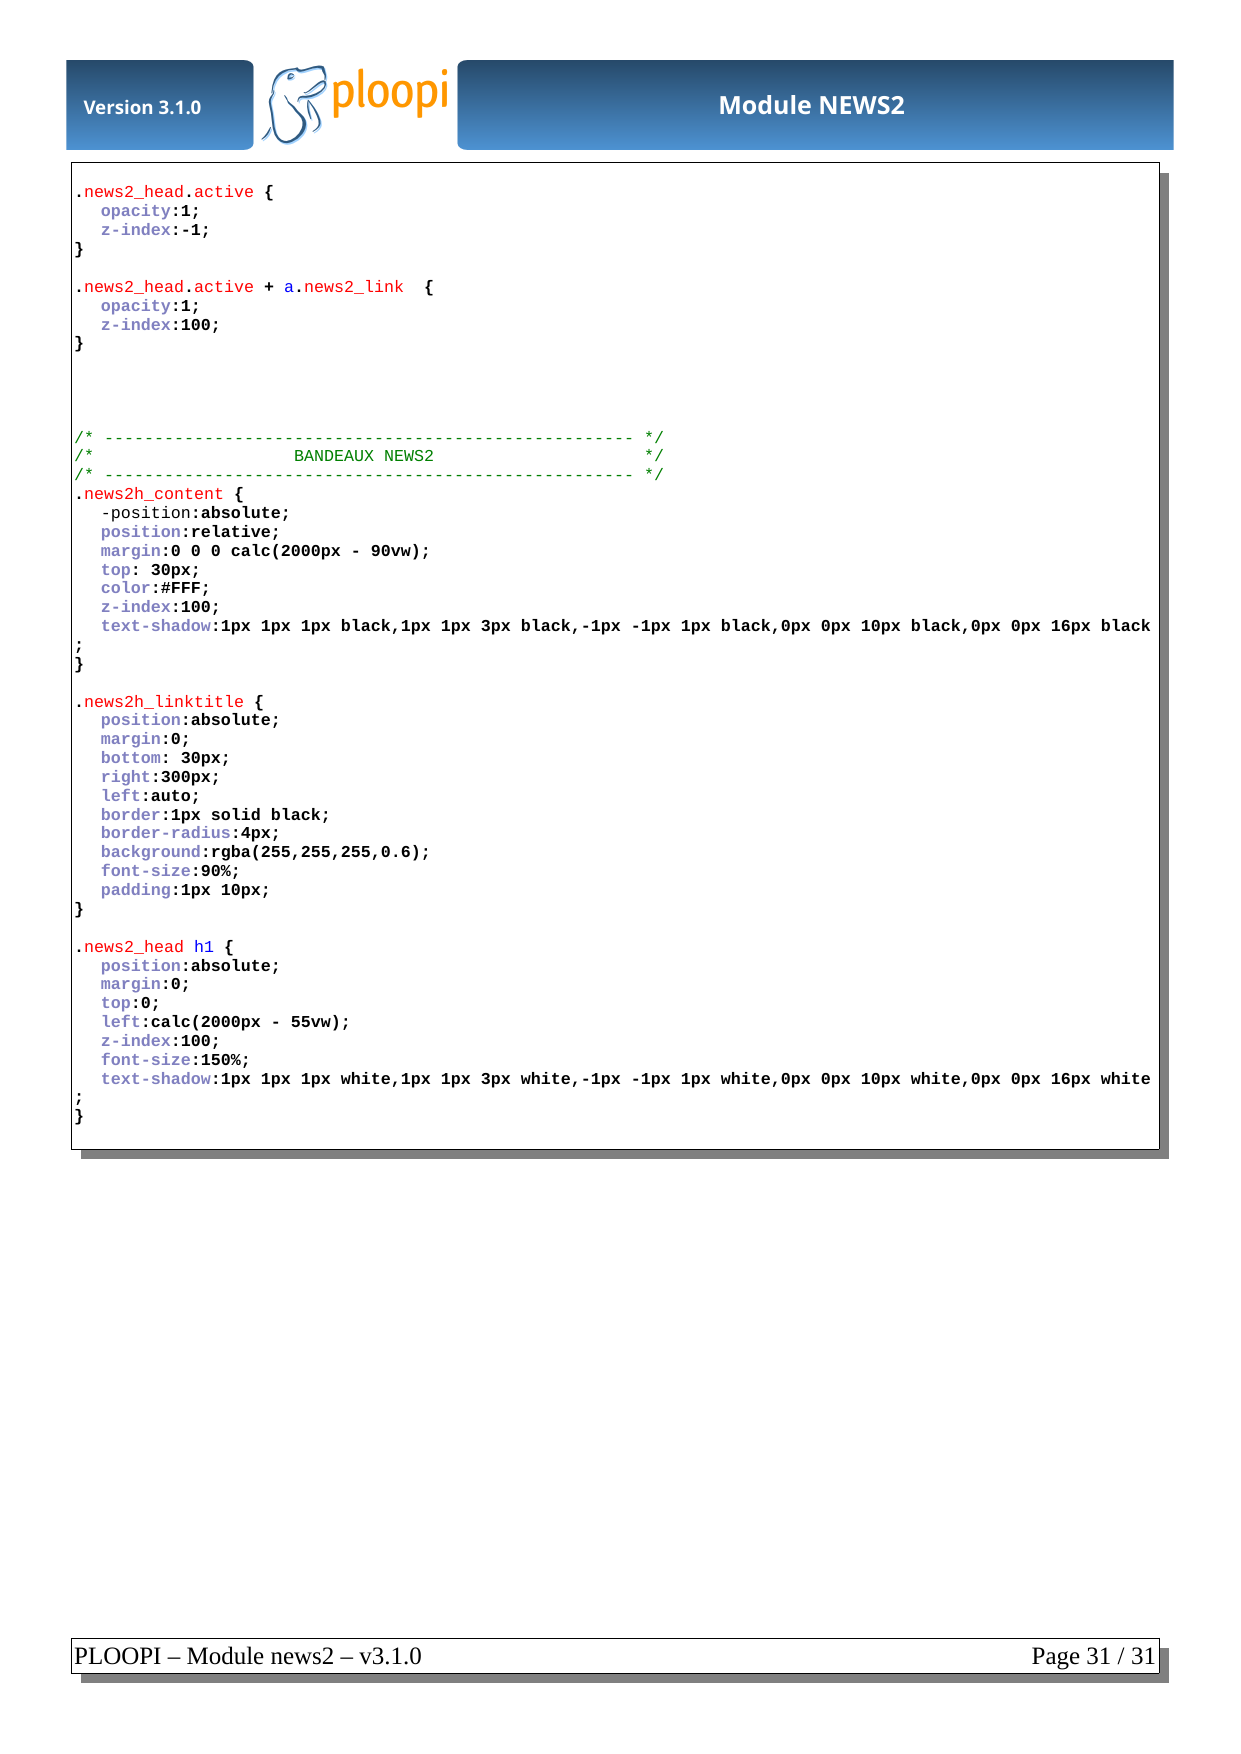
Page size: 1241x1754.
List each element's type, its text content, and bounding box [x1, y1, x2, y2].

text font-size:90%; [72, 860, 1159, 879]
text padding:1px 10px; [72, 879, 1159, 897]
text .news2_head.active { [72, 181, 1159, 200]
text /* BANDEAUX NEWS2 */ [72, 445, 1159, 464]
text top:0; [72, 992, 1159, 1011]
text position:absolute; [72, 709, 1159, 728]
picture [66, 59, 1174, 153]
text } [72, 897, 1159, 919]
text z-index:100; [72, 596, 1159, 615]
text border:1px solid black; [72, 803, 1159, 822]
text position:relative; [72, 520, 1159, 539]
text /* ----------------------------------------------------- */ [72, 464, 1159, 483]
text .news2_head h1 { [72, 935, 1159, 954]
text text-shadow:1px 1px 1px black,1px 1px 3px black,-1px -1px 1px black,0px 0px 10px black,0px 0px 16px black ; [72, 615, 1159, 652]
text opacity:1; [72, 294, 1159, 313]
text border-radius:4px; [72, 822, 1159, 841]
text margin:0; [72, 973, 1159, 992]
text top: 30px; [72, 558, 1159, 577]
text z-index:-1; [72, 219, 1159, 238]
text left:auto; [72, 784, 1159, 803]
text left:calc(2000px - 55vw); [72, 1011, 1159, 1029]
text margin:0; [72, 728, 1159, 747]
text } [72, 652, 1159, 674]
text position:absolute; [72, 954, 1159, 973]
text text-shadow:1px 1px 1px white,1px 1px 3px white,-1px -1px 1px white,0px 0px 10px white,0px 0px 16px white ; [72, 1067, 1159, 1105]
text .news2_head.active + a.news2_link { [72, 275, 1159, 294]
text .news2h_content { [72, 483, 1159, 502]
text color:#FFF; [72, 577, 1159, 596]
text right:300px; [72, 766, 1159, 784]
text .news2h_linktitle { [72, 690, 1159, 709]
text opacity:1; [72, 200, 1159, 219]
text z-index:100; [72, 313, 1159, 332]
text margin:0 0 0 calc(2000px - 90vw); [72, 539, 1159, 558]
text -position:absolute; [72, 502, 1159, 520]
text } [72, 238, 1159, 259]
text background:rgba(255,255,255,0.6); [72, 841, 1159, 860]
text } [72, 332, 1159, 354]
text /* ----------------------------------------------------- */ [72, 426, 1159, 445]
text bottom: 30px; [72, 747, 1159, 766]
text font-size:150%; [72, 1048, 1159, 1067]
text } [72, 1105, 1159, 1127]
text z-index:100; [72, 1029, 1159, 1048]
